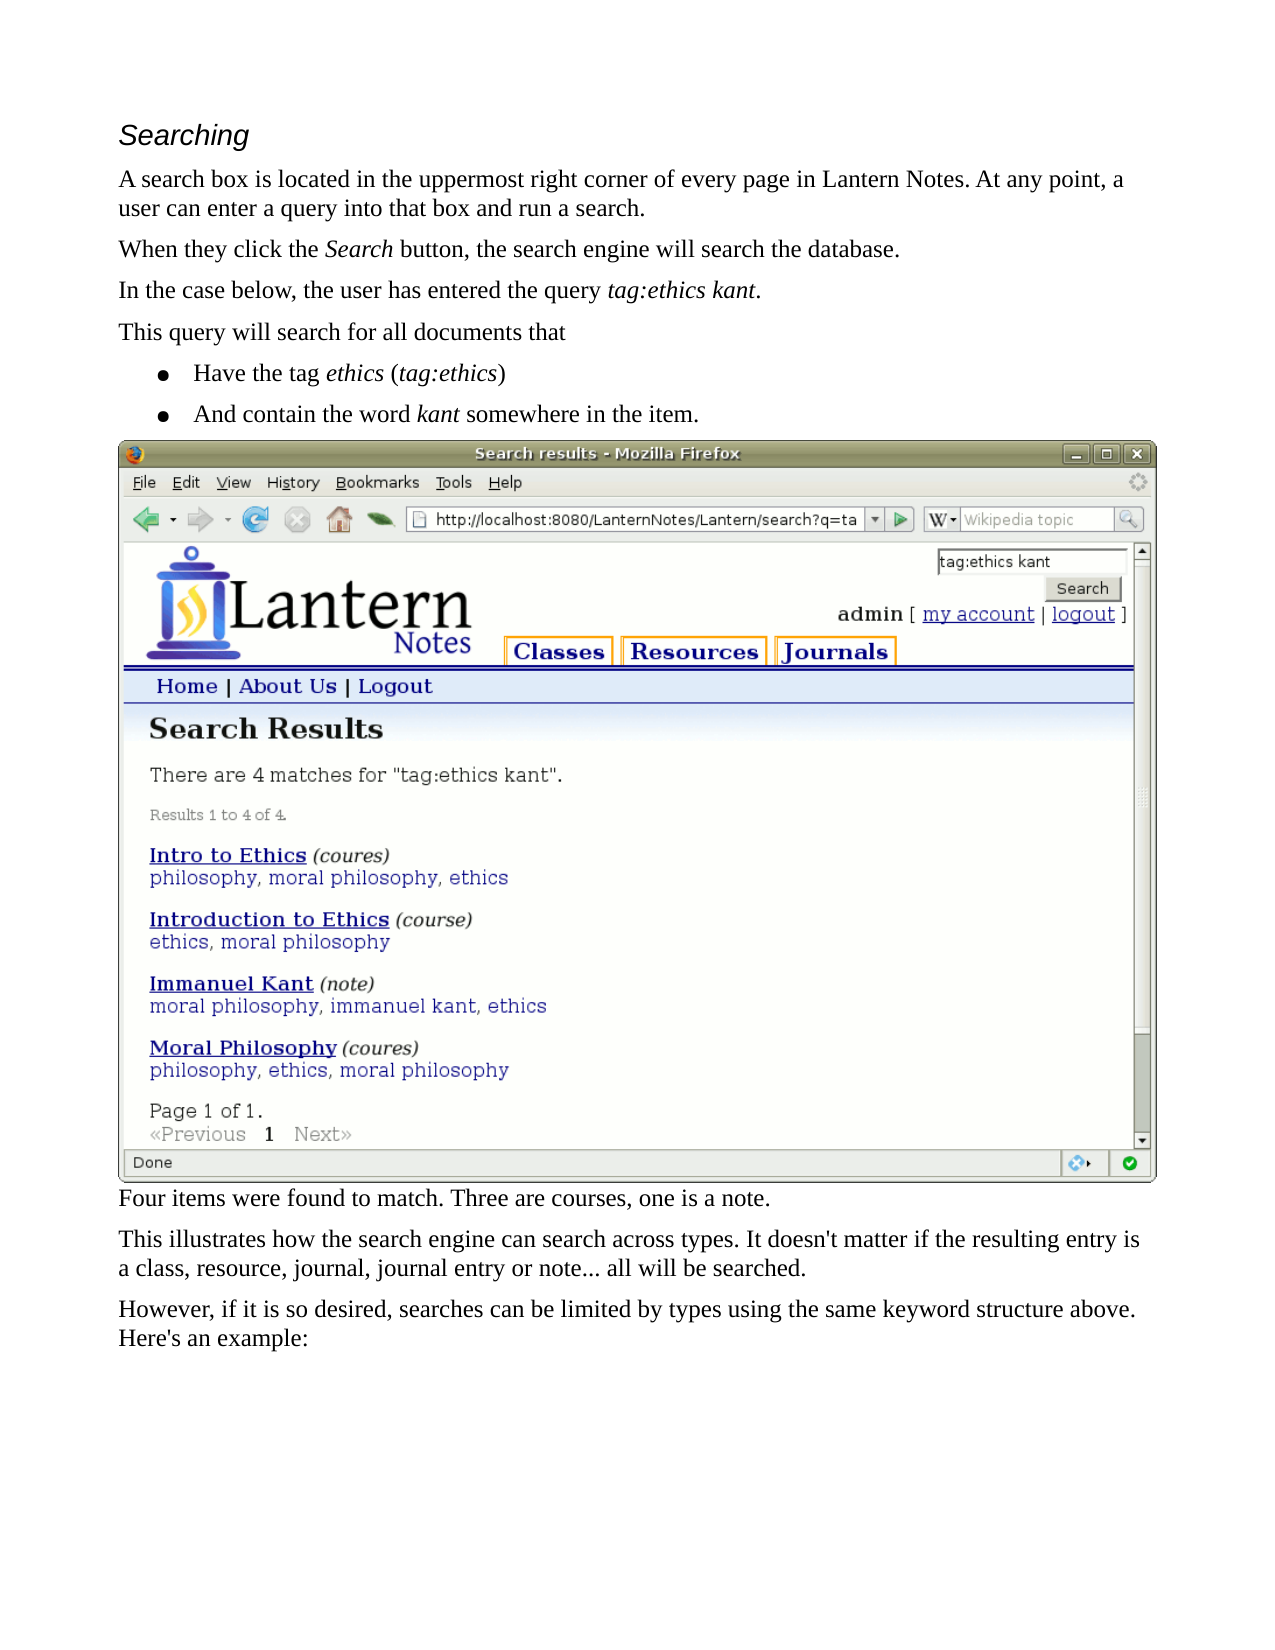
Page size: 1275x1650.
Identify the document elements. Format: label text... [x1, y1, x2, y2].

text In the case below, the user has entered the query tag:ethics kant. [118, 275, 1157, 304]
text When they click the Search button, the search engine will search the database. [118, 234, 1157, 263]
picture [118, 440, 1157, 1183]
list And contain the word kant somewhere in the item. [156, 399, 1157, 428]
text A search box is located in the uppermost right corner of every page in Lantern Notes. At any point, a user can enter a query into that box and run a search. [118, 164, 1157, 222]
subtitle Searching [118, 118, 1157, 152]
list Have the tag ethics (tag:ethics) [156, 358, 1157, 387]
text This illustrates how the search engine can search across types. It doesn't matter if the resulting entry is a class, resource, journal, journal entry or note... all will be searched. [118, 1224, 1157, 1282]
text This query will search for all documents that [118, 317, 1157, 345]
text However, if it is so desired, searches can be limited by types using the same keyword structure above. Here's an example: [118, 1294, 1157, 1352]
text Four items were found to match. Three are courses, one is a note. [118, 1183, 1157, 1212]
